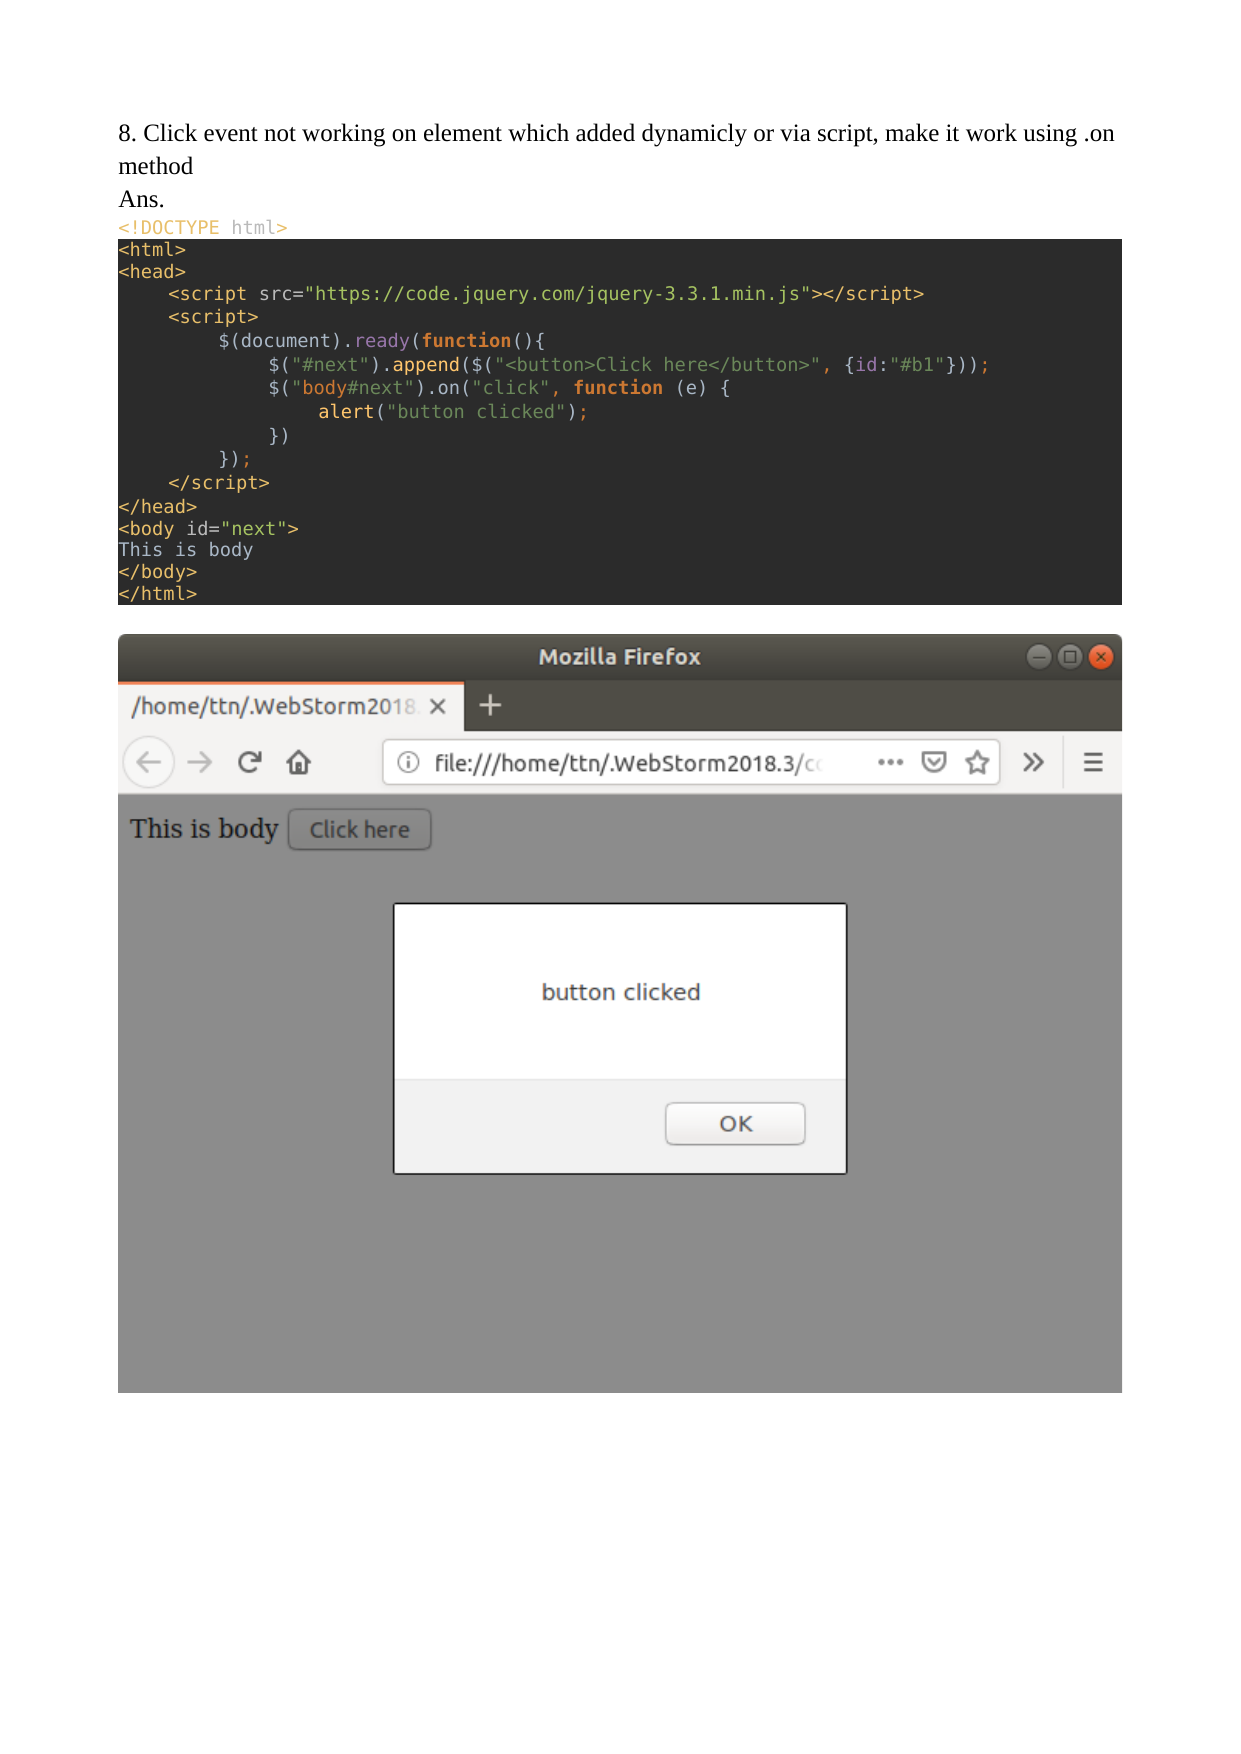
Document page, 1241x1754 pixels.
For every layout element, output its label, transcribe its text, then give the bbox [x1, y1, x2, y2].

text <!DOCTYPE html> [118, 217, 1122, 239]
text </script> [118, 472, 1122, 496]
text Ans. [118, 184, 1122, 213]
text This is body [118, 539, 1122, 561]
text <script> [118, 306, 1122, 330]
text $(document).ready(function(){ [118, 330, 1122, 354]
text </html> [118, 583, 1122, 605]
text $("body#next").on("click", function (e) { [118, 377, 1122, 401]
text }) [118, 425, 1122, 448]
text </body> [118, 561, 1122, 583]
text <body id="next"> [118, 517, 1122, 539]
text $("#next").append($("<button>Click here</button>", {id:"#b1"})); [118, 354, 1122, 377]
text <html> [118, 239, 1122, 261]
text <head> [118, 261, 1122, 283]
text alert("button clicked"); [118, 401, 1122, 425]
text </head> [118, 496, 1122, 517]
picture [118, 634, 1123, 1393]
text }); [118, 448, 1122, 472]
text 8. Click event not working on element which added dynamicly or via script, make it work using .on method [118, 118, 1122, 180]
text <script src="https://code.jquery.com/jquery-3.3.1.min.js"></script> [118, 283, 1122, 306]
